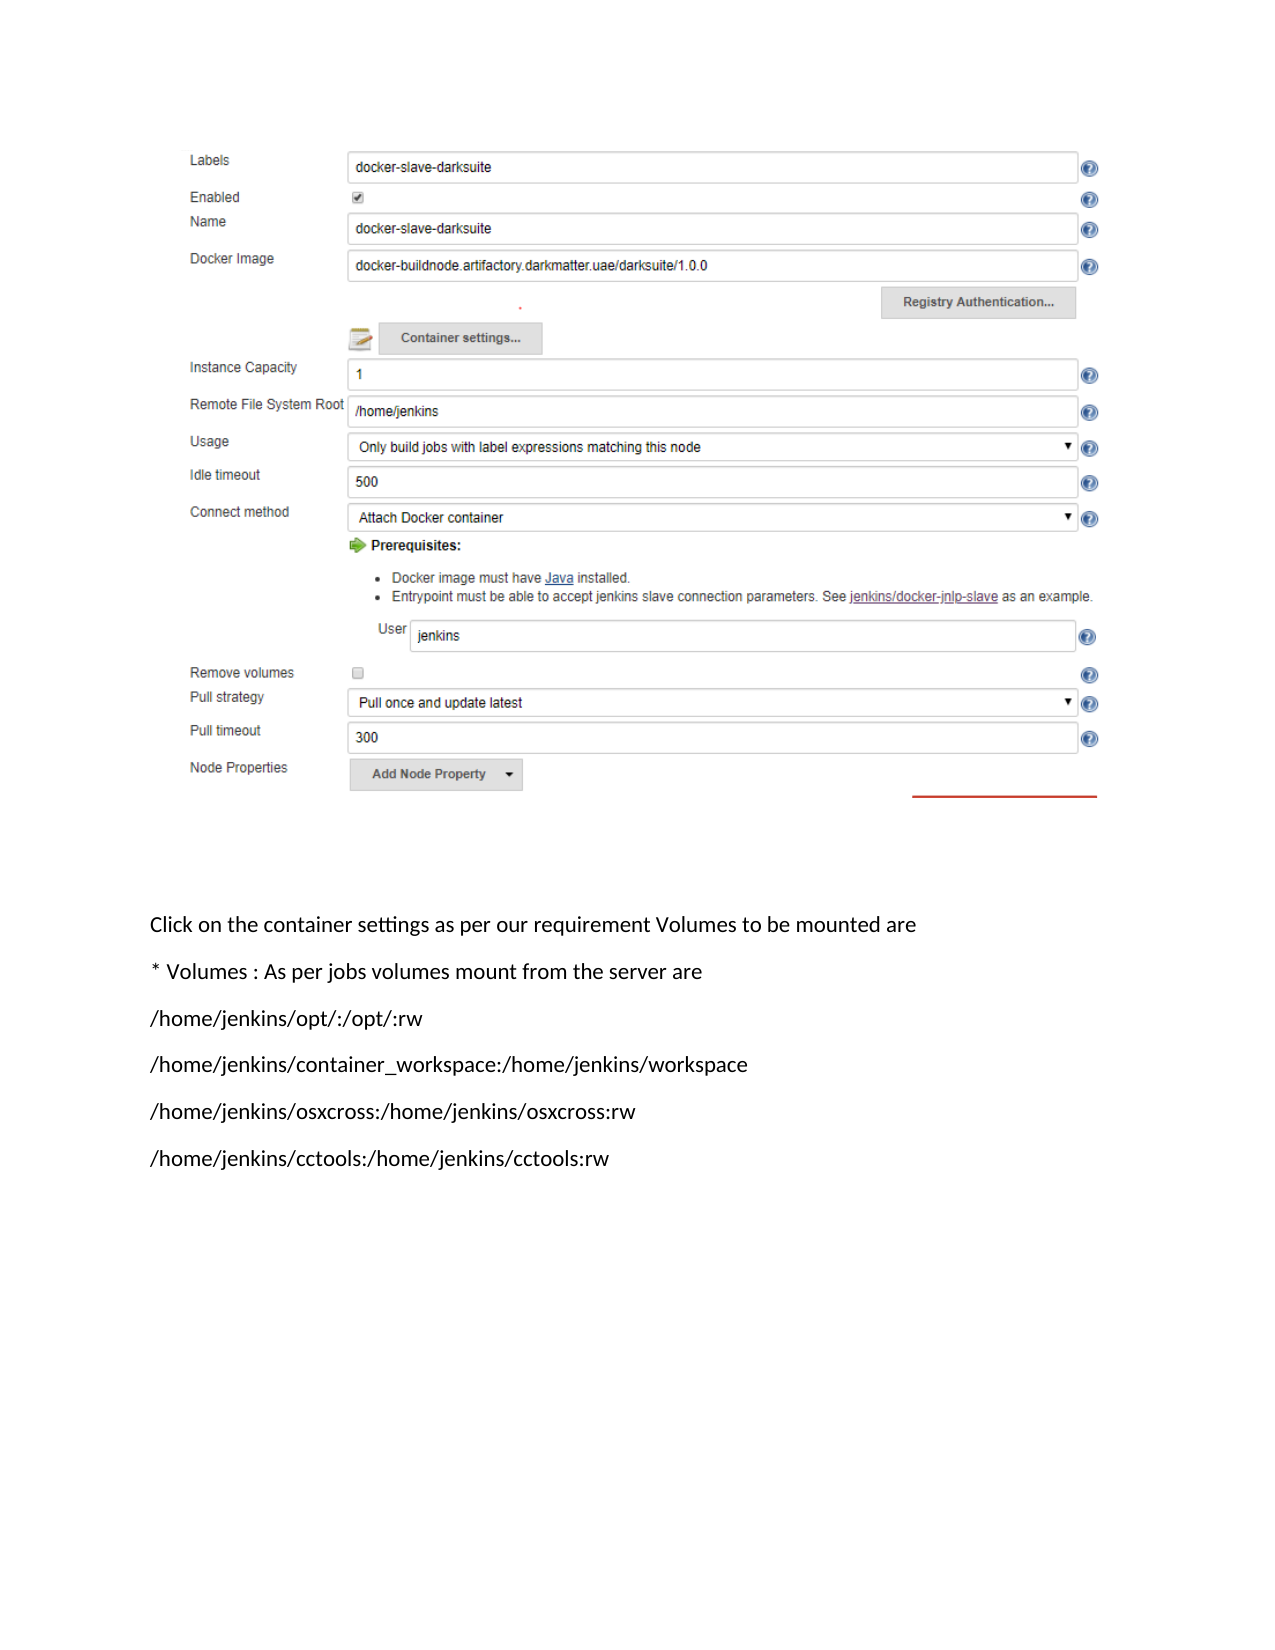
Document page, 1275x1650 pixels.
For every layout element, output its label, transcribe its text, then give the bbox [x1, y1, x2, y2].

text /home/jenkins/container_workspace:/home/jenkins/workspace [150, 1051, 1125, 1078]
text /home/jenkins/opt/:/opt/:rw [150, 1004, 1125, 1032]
text Click on the container settings as per our requirement Volumes to be mounted are [150, 910, 1125, 938]
text /home/jenkins/cctools:/home/jenkins/cctools:rw [150, 1144, 1125, 1172]
text * Volumes : As per jobs volumes mount from the server are [150, 957, 1125, 985]
picture [150, 150, 1125, 798]
text /home/jenkins/osxcross:/home/jenkins/osxcross:rw [150, 1097, 1125, 1125]
